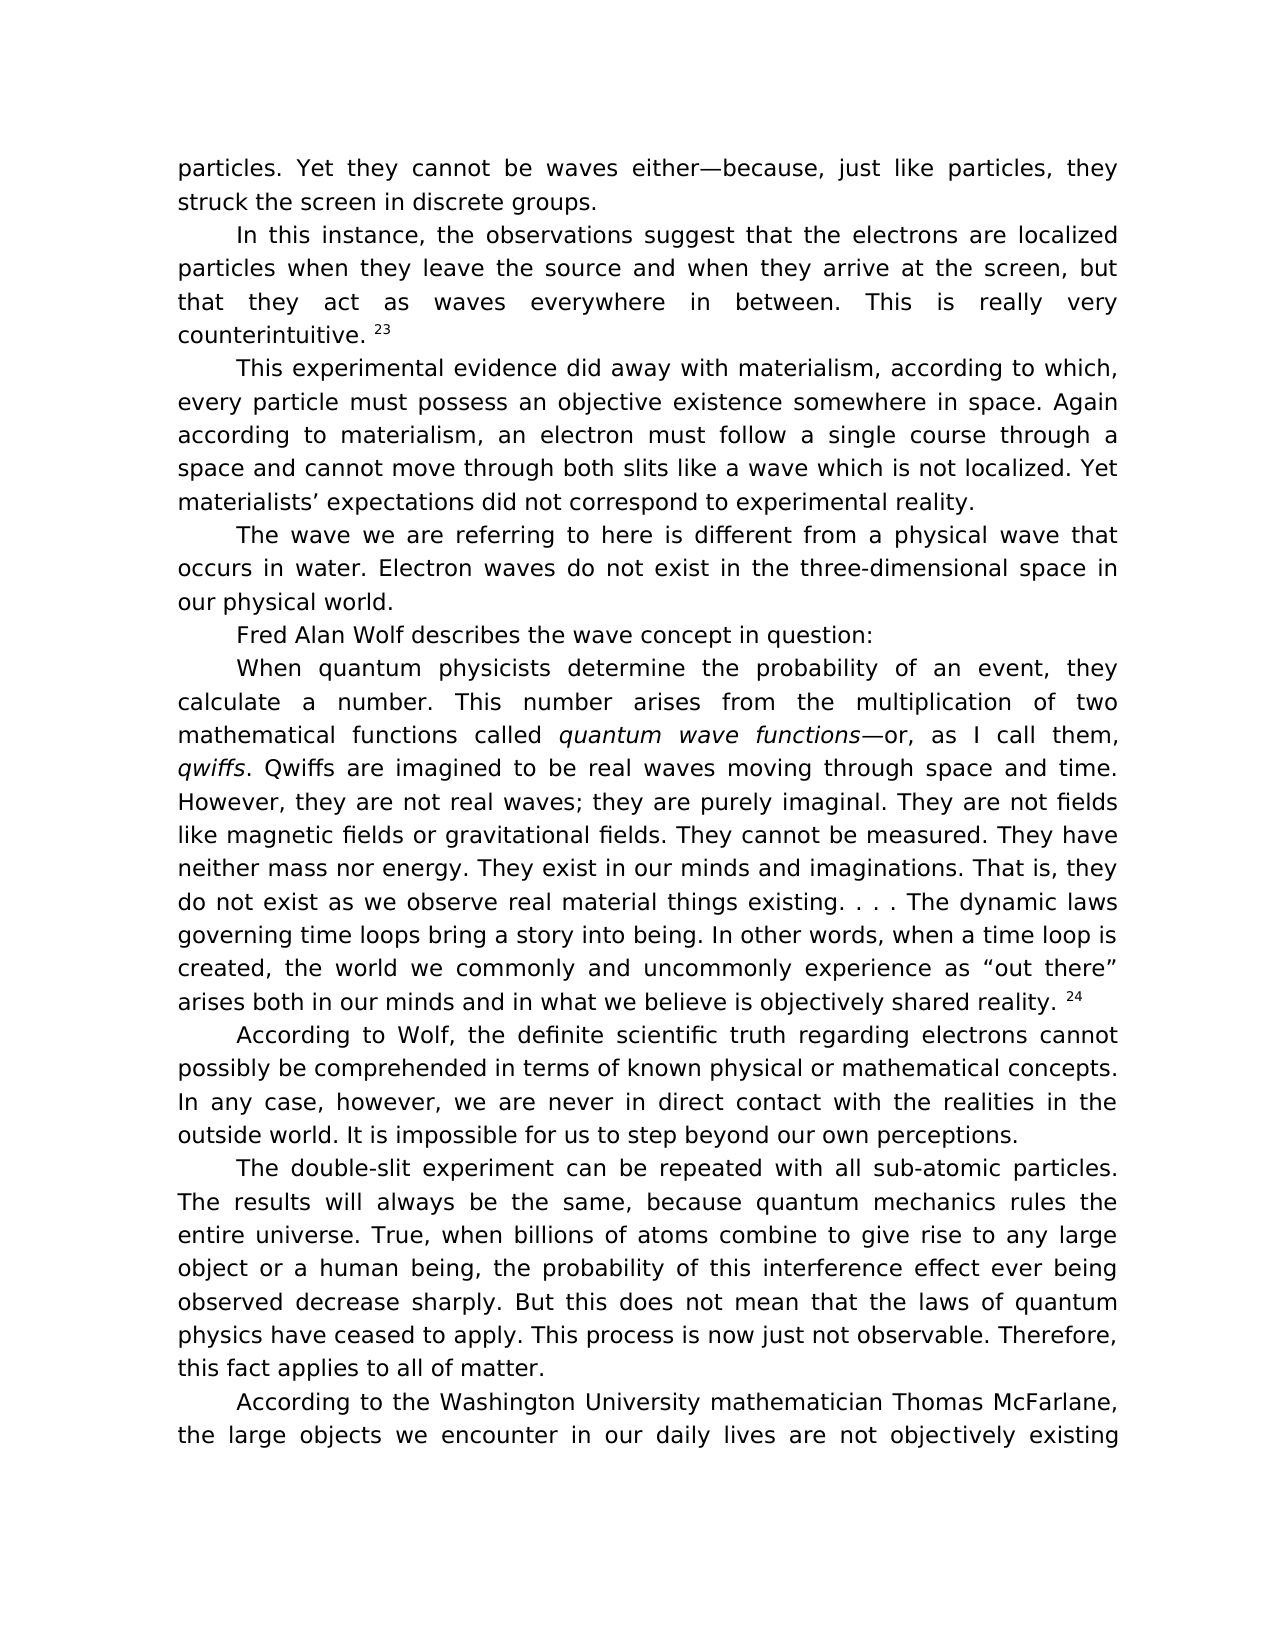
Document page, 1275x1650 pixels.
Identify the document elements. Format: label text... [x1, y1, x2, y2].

text particles. Yet they cannot be waves either—because, just like particles, they struck the screen in discrete groups. [177, 150, 1119, 217]
text Fred Alan Wolf describes the wave concept in question: [177, 617, 1119, 650]
text The wave we are referring to here is different from a physical wave that occurs in water. Electron waves do not exist in the three-dimensional space in our physical world. [177, 517, 1119, 617]
text According to Wolf, the definite scientific truth regarding electrons cannot possibly be comprehended in terms of known physical or mathematical concepts. In any case, however, we are never in direct contact with the realities in the outside world. It is impossible for us to step beyond our own perceptions. [177, 1017, 1119, 1150]
text This experimental evidence did away with materialism, according to which, every particle must possess an objective existence somewhere in space. Again according to materialism, an electron must follow a single course through a space and cannot move through both slits like a wave which is not localized. Yet materialists’ expectations did not correspond to experimental reality. [177, 350, 1119, 517]
text The double-slit experiment can be repeated with all sub-atomic particles. The results will always be the same, because quantum mechanics rules the entire universe. True, when billions of atoms combine to give rise to any large object or a human being, the probability of this interference effect ever being observed decrease sharply. But this does not mean that the laws of quantum physics have ceased to apply. This process is now just not observable. Therefore, this fact applies to all of matter. [177, 1150, 1119, 1383]
text According to the Washington University mathematician Thomas McFarlane, the large objects we encounter in our daily lives are not objectively existing [177, 1383, 1119, 1450]
text When quantum physicists determine the probability of an event, they calculate a number. This number arises from the multiplication of two mathematical functions called quantum wave functions—or, as I call them, qwiffs. Qwiffs are imagined to be real waves moving through space and time. However, they are not real waves; they are purely imaginal. They are not fields like magnetic fields or gravitational fields. They cannot be measured. They have neither mass nor energy. They exist in our minds and imaginations. That is, they do not exist as we observe real material things existing. . . . The dynamic laws governing time loops bring a story into being. In other words, when a time loop is created, the world we commonly and uncommonly experience as “out there” arises both in our minds and in what we believe is objectively shared reality. 24 [177, 650, 1119, 1017]
text In this instance, the observations suggest that the electrons are localized particles when they leave the source and when they arrive at the screen, but that they act as waves everywhere in between. This is really very counterintuitive. 23 [177, 217, 1119, 350]
